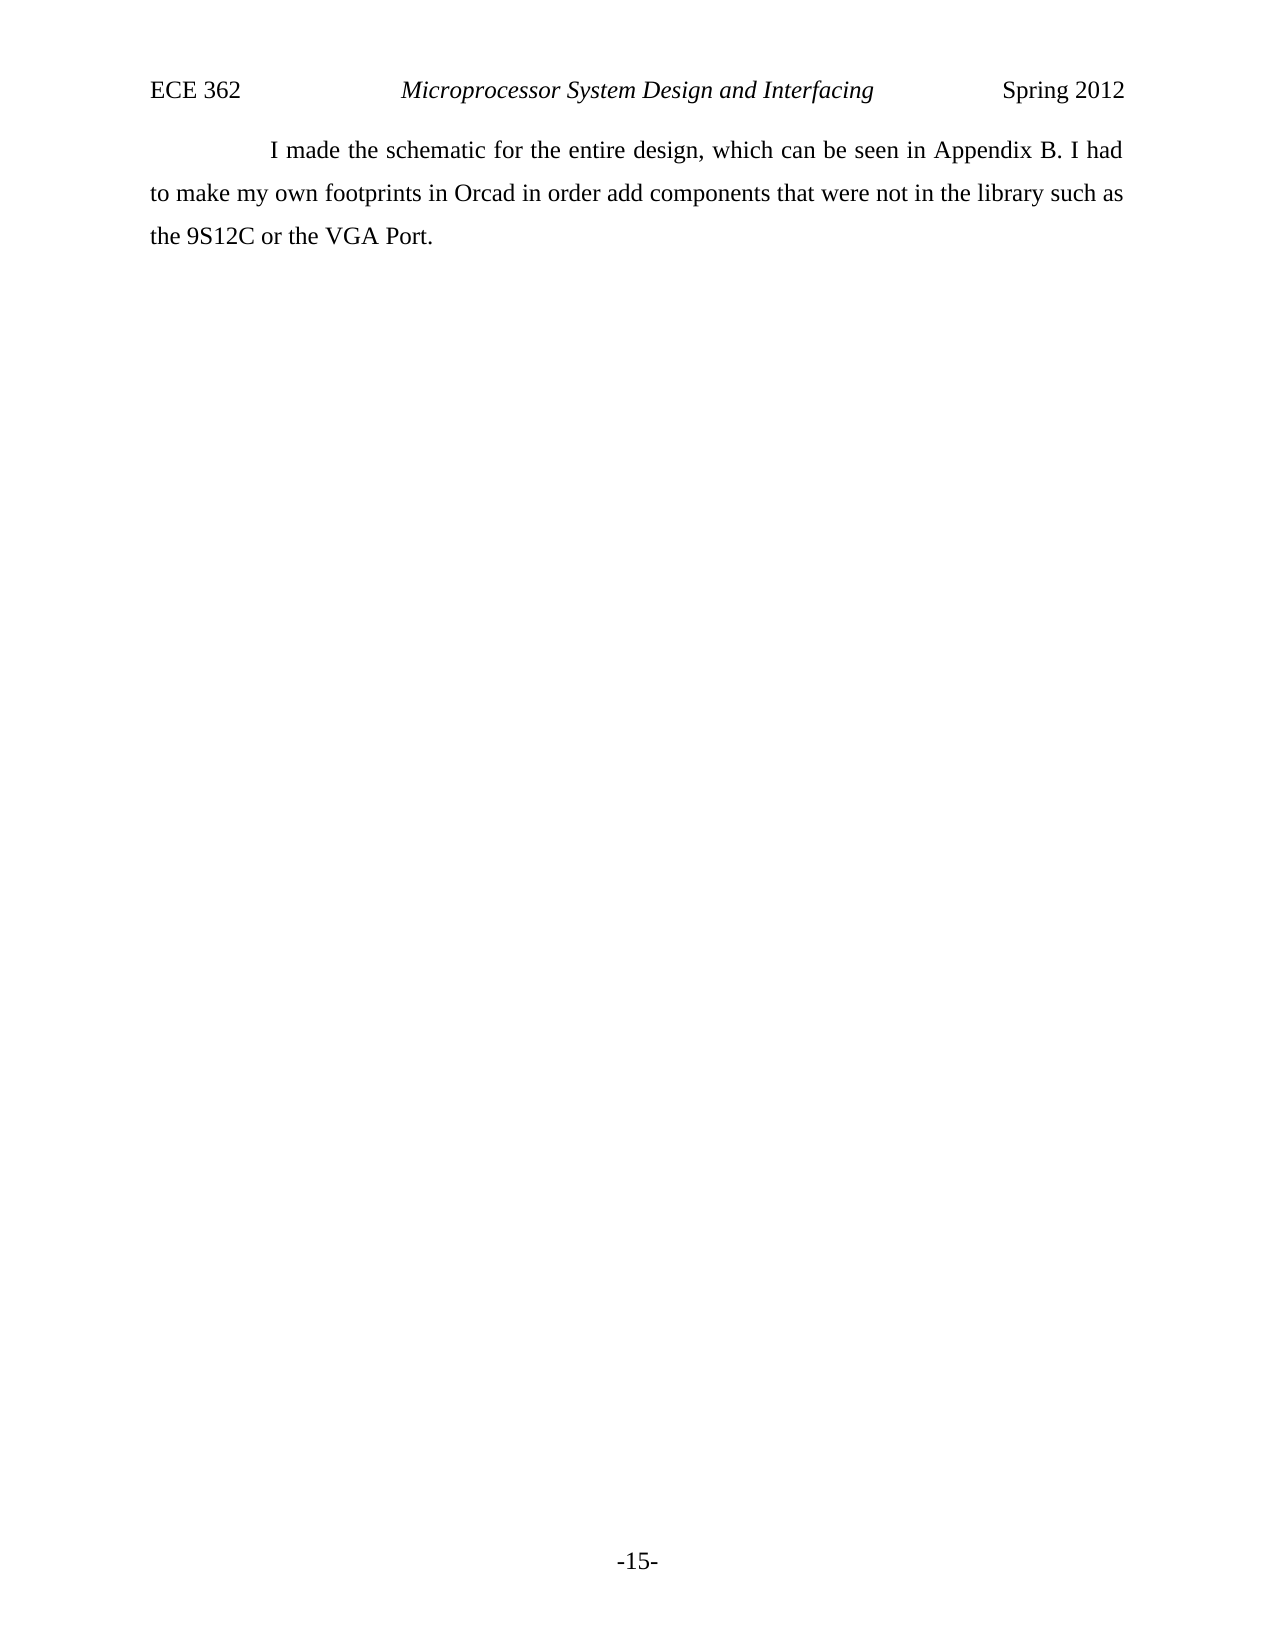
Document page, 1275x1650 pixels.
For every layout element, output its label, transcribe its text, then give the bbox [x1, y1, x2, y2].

text I made the schematic for the entire design, which can be seen in Appendix B. I had to make my own footprints in Orcad in order add components that were not in the library such as the 9S12C or the VGA Port. [150, 135, 1125, 250]
